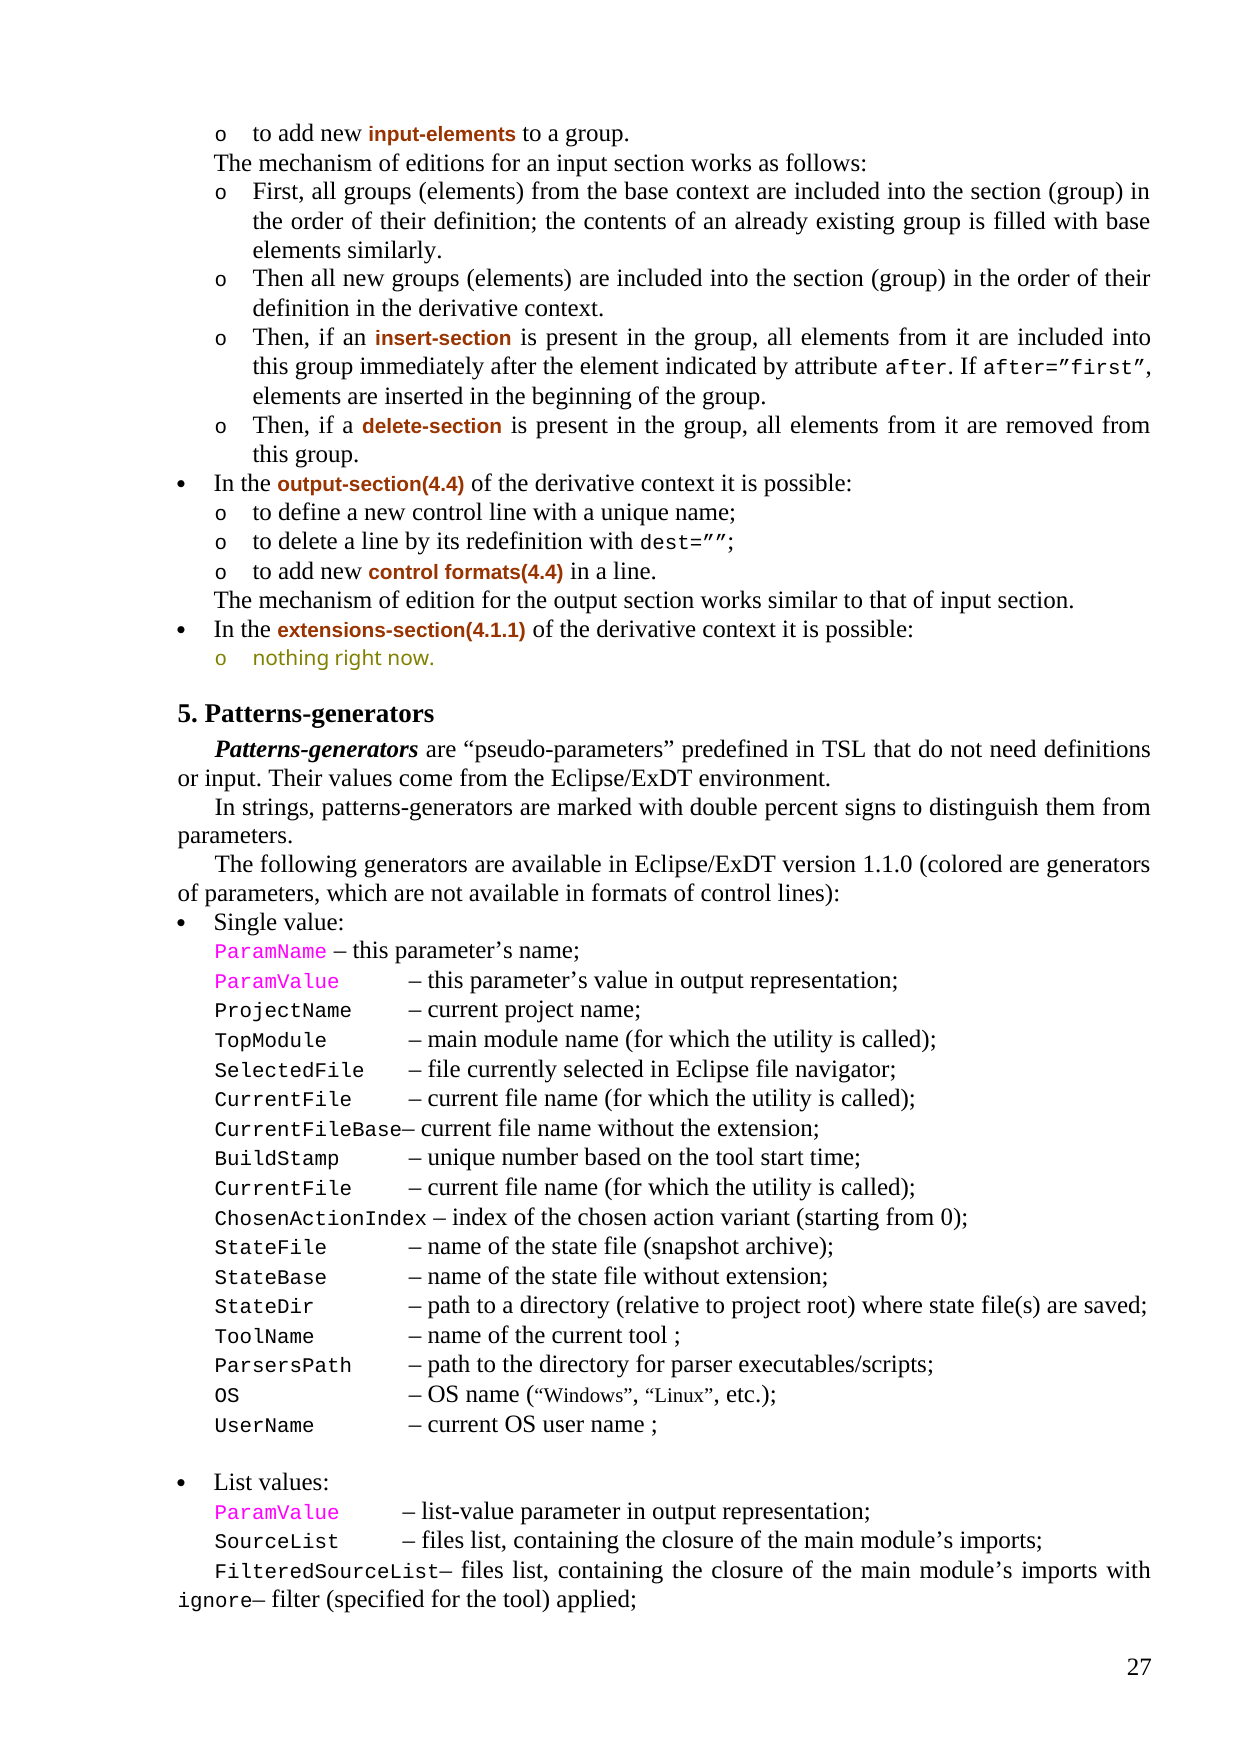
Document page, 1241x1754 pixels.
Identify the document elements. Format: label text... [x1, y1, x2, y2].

list nothing right now. [214, 643, 1152, 672]
list to delete a line by its redefinition with dest=””; [214, 526, 1152, 556]
list Then, if a delete-section is present in the group, all elements from it are removed from this group. [214, 410, 1152, 468]
list In the output-section(4.4) of the derivative context it is possible: [177, 468, 1152, 497]
text CurrentFileBase– current file name without the extension; [177, 1113, 1152, 1142]
text SelectedFile – file currently selected in Eclipse file navigator; [177, 1054, 1152, 1083]
list to add new input-elements to a group. [214, 118, 1152, 148]
text BuildStamp – unique number based on the tool start time; [177, 1142, 1152, 1172]
text Patterns-generators are “pseudo-parameters” predefined in TSL that do not need definitions or input. Their values come from the Eclipse/ExDT environment. [177, 734, 1152, 792]
text StateFile – name of the state file (snapshot archive); [177, 1231, 1152, 1261]
list to define a new control line with a unique name; [214, 497, 1152, 526]
text The mechanism of edition for the output section works similar to that of input section. [213, 586, 1152, 614]
list List values: [177, 1467, 1152, 1496]
list to add new control formats(4.4) in a line. [214, 556, 1152, 586]
text StateBase – name of the state file without extension; [177, 1261, 1152, 1290]
text ToolName – name of the current tool ; [177, 1320, 1152, 1349]
text The mechanism of editions for an input section works as follows: [213, 148, 1152, 176]
text TopModule – main module name (for which the utility is called); [177, 1024, 1152, 1054]
text StateDir – path to a directory (relative to project root) where state file(s) are saved; [177, 1290, 1152, 1320]
text The following generators are available in Eclipse/ExDT version 1.1.0 (colored are generators of parameters, which are not available in formats of control lines): [177, 849, 1152, 907]
text OS – OS name (“Windows”, “Linux”, etc.); [177, 1379, 1152, 1409]
list Single value: [177, 907, 1152, 935]
list Then all new groups (elements) are included into the section (group) in the order of their definition in the derivative context. [214, 263, 1152, 322]
text ProjectName – current project name; [177, 994, 1152, 1024]
list In the extensions-section(4.1.1) of the derivative context it is possible: [177, 614, 1152, 643]
text ChosenActionIndex – index of the chosen action variant (starting from 0); [177, 1202, 1152, 1231]
list Then, if an insert-section is present in the group, all elements from it are included into this group immediately after the element indicated by attribute after. If after=”first”, elements are inserted in the beginning of the group. [214, 322, 1152, 410]
text FilteredSourceList– files list, containing the closure of the main module’s imports with ignore– filter (specified for the tool) applied; [177, 1555, 1152, 1614]
text In strings, patterns-generators are marked with double percent signs to distinguish them from parameters. [177, 792, 1152, 849]
subtitle 5. Patterns-generators [177, 697, 1152, 728]
text UserName – current OS user name ; [177, 1409, 1152, 1438]
text CurrentFile – current file name (for which the utility is called); [177, 1083, 1152, 1113]
text ParamValue – list-value parameter in output representation; [177, 1496, 1152, 1525]
list First, all groups (elements) from the base context are included into the section (group) in the order of their definition; the contents of an already existing group is filled with base elements similarly. [214, 176, 1152, 263]
text CurrentFile – current file name (for which the utility is called); [177, 1172, 1152, 1202]
text ParsersPath – path to the directory for parser executables/scripts; [177, 1349, 1152, 1379]
text ParamName – this parameter’s name; [177, 935, 1152, 965]
text SourceList – files list, containing the closure of the main module’s imports; [177, 1525, 1152, 1555]
text ParamValue – this parameter’s value in output representation; [177, 965, 1152, 994]
